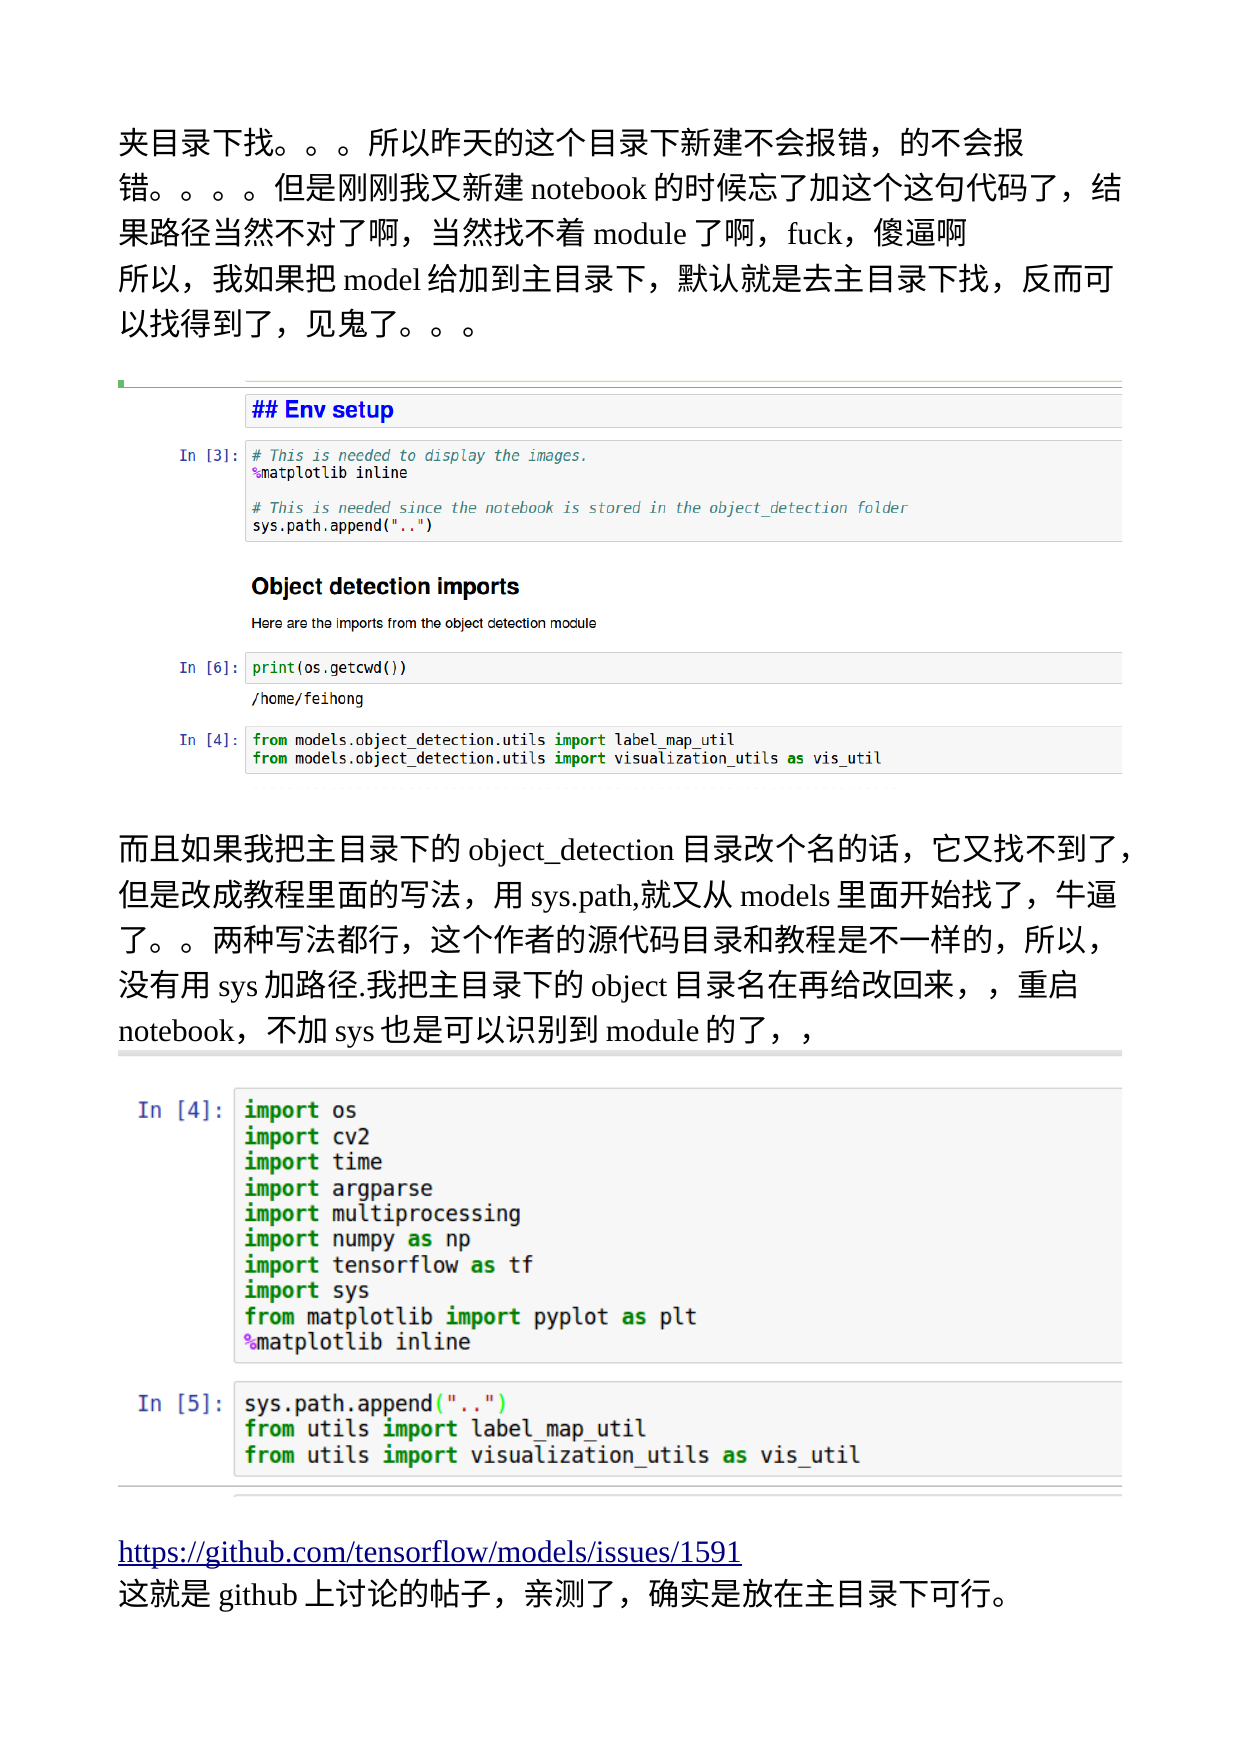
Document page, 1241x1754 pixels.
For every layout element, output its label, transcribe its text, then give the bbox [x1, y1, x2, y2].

text 这就是github上讨论的帖子，亲测了，确实是放在主目录下可行。 [118, 1569, 1122, 1614]
text 而且如果我把主目录下的object_detection目录改个名的话，它又找不到了，但是改成教程里面的写法，用sys.path,就又从models里面开始找了，牛逼了。。两种写法都行，这个作者的源代码目录和教程是不一样的，所以，没有用sys加路径.我把主目录下的object目录名在再给改回来，，重启notebook，不加sys也是可以识别到module的了，， [118, 824, 1122, 1050]
text 夹目录下找。。。所以昨天的这个目录下新建不会报错，的不会报错。。。。但是刚刚我又新建notebook的时候忘了加这个这句代码了，结果路径当然不对了啊，当然找不着module了啊，fuck，傻逼啊 [118, 118, 1122, 254]
picture [118, 1050, 1123, 1497]
text 所以，我如果把model给加到主目录下，默认就是去主目录下找，反而可以找得到了，见鬼了。。。 [118, 254, 1122, 344]
text https://github.com/tensorflow/models/issues/1591 [118, 1533, 1122, 1569]
picture [118, 380, 1123, 789]
